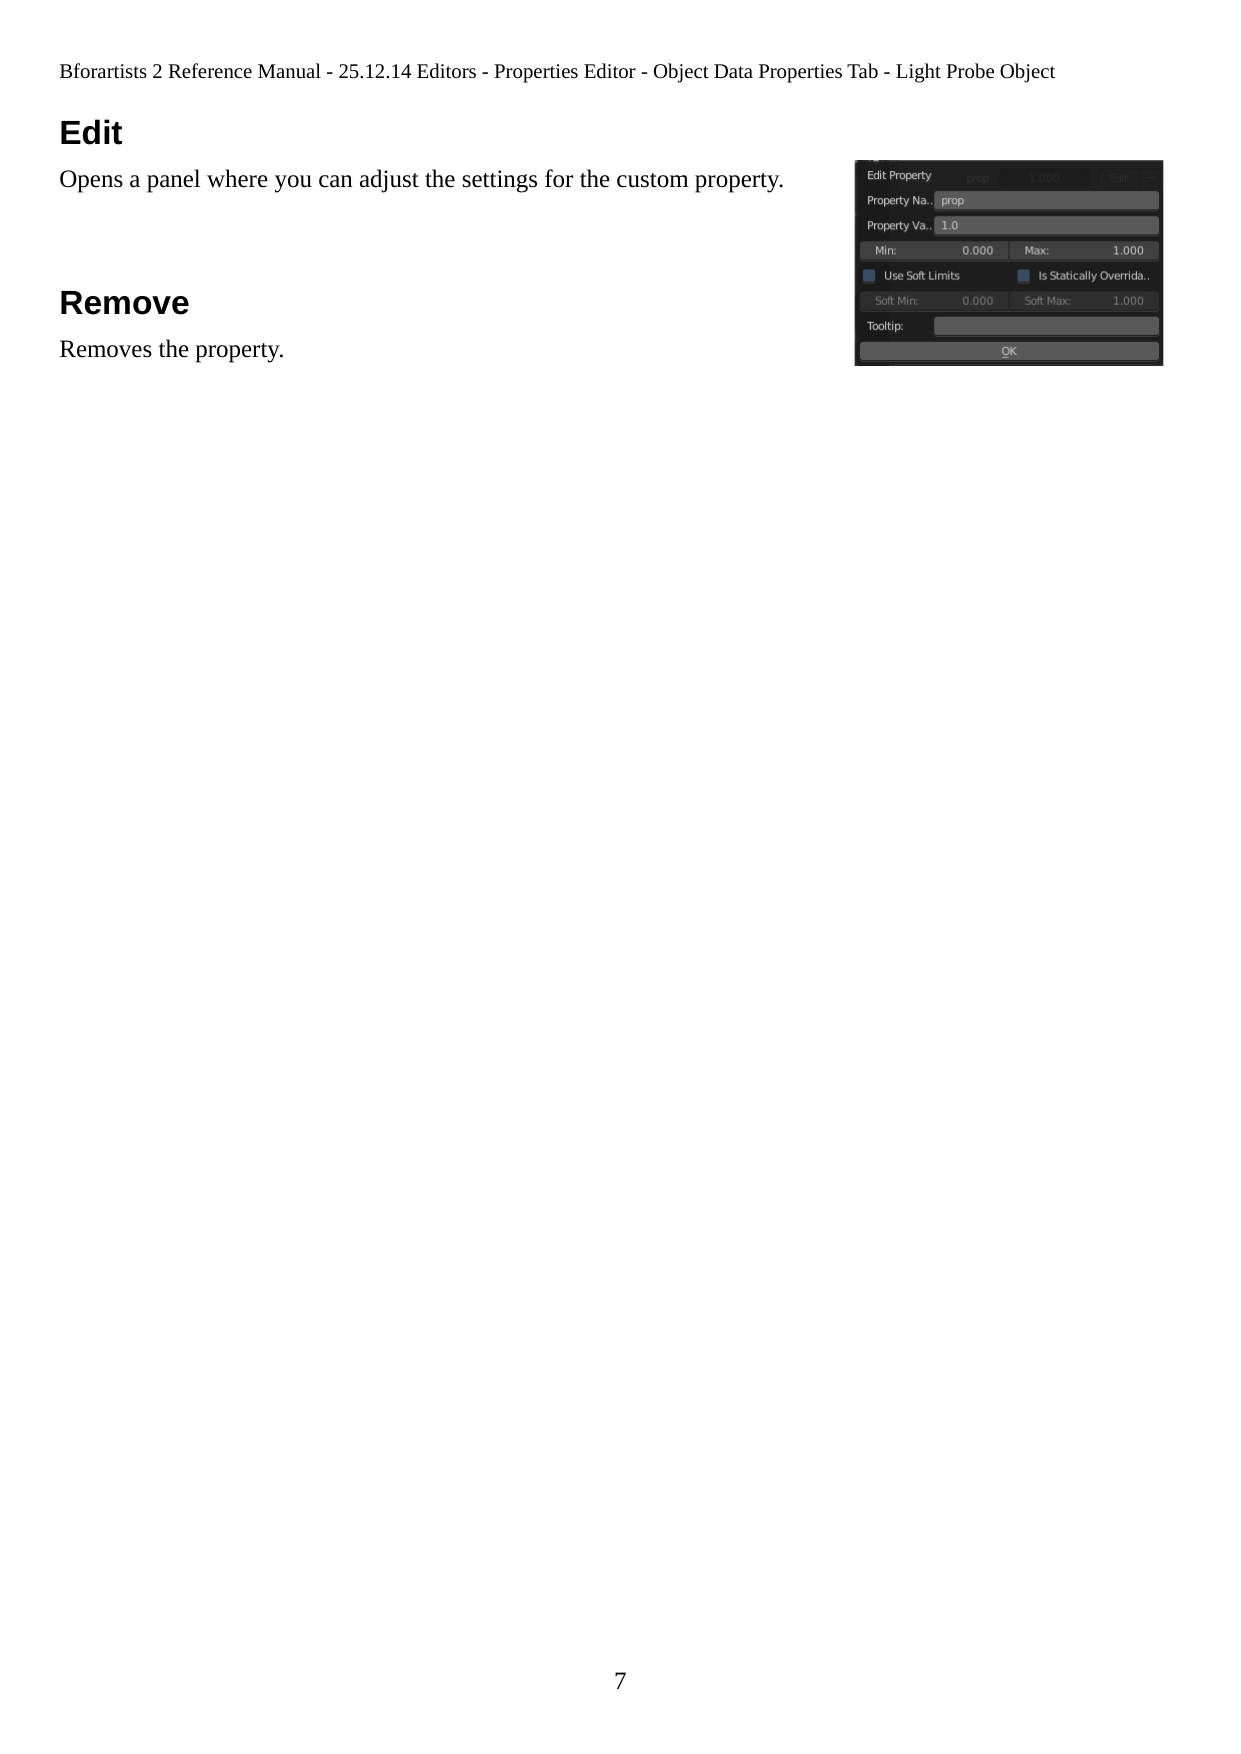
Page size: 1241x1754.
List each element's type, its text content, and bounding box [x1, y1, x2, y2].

picture [854, 160, 1164, 366]
subtitle [1164, 283, 1181, 321]
subtitle Edit [59, 113, 1181, 151]
text [1164, 334, 1181, 363]
text Removes the property. [59, 334, 854, 363]
text Opens a panel where you can adjust the settings for the custom property. [59, 164, 854, 192]
subtitle Remove [59, 283, 854, 321]
